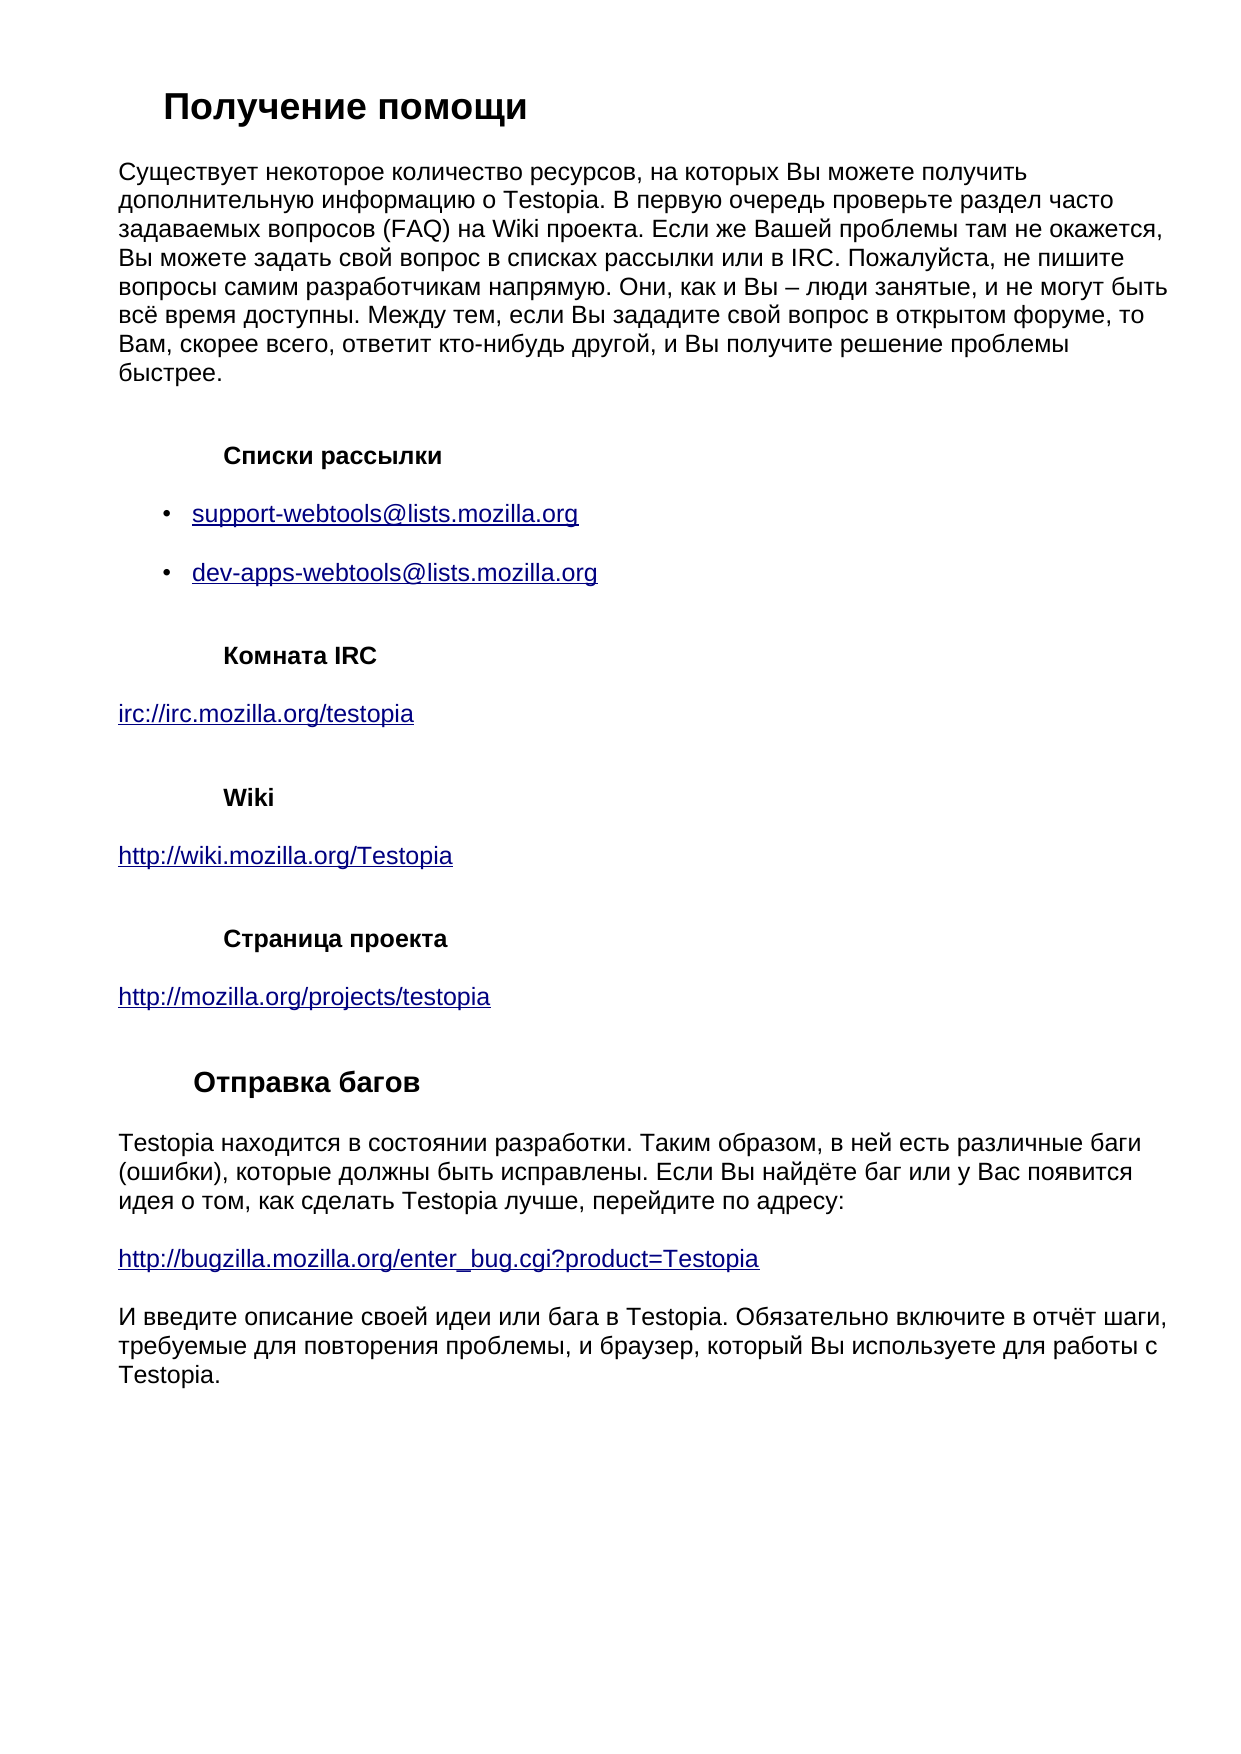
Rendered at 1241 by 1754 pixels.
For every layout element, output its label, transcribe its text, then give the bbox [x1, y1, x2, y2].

list dev-apps-webtools@lists.mozilla.org [162, 558, 1181, 587]
text irc://irc.mozilla.org/testopia [118, 699, 1181, 728]
text http://bugzilla.mozilla.org/enter_bug.cgi?product=Testopia [118, 1244, 1181, 1273]
subtitle Списки рассылки [118, 441, 1181, 470]
subtitle Получение помощи [118, 84, 1181, 127]
list support-webtools@lists.mozilla.org [162, 499, 1181, 528]
subtitle Комната IRC [118, 641, 1181, 670]
subtitle Отправка багов [118, 1065, 1181, 1099]
subtitle Wiki [118, 782, 1181, 811]
subtitle Страница проекта [118, 924, 1181, 953]
text Существует некоторое количество ресурсов, на которых Вы можете получить дополнительную информацию о Testopia. В первую очередь проверьте раздел часто задаваемых вопросов (FAQ) на Wiki проекта. Если же Вашей проблемы там не окажется, Вы можете задать свой вопрос в списках рассылки или в IRC. Пожалуйста, не пишите вопросы самим разработчикам напрямую. Они, как и Вы – люди занятые, и не могут быть всё время доступны. Между тем, если Вы зададите свой вопрос в открытом форуме, то Вам, скорее всего, ответит кто-нибудь другой, и Вы получите решение проблемы быстрее. [118, 157, 1181, 387]
text Testopia находится в состоянии разработки. Таким образом, в ней есть различные баги (ошибки), которые должны быть исправлены. Если Вы найдёте баг или у Вас появится идея о том, как сделать Testopia лучше, перейдите по адресу: [118, 1128, 1181, 1215]
subtitle http://mozilla.org/projects/testopia [118, 982, 1181, 1011]
text http://wiki.mozilla.org/Testopia [118, 841, 1181, 869]
text И введите описание своей идеи или бага в Testopia. Обязательно включите в отчёт шаги, требуемые для повторения проблемы, и браузер, который Вы используете для работы с Testopia. [118, 1302, 1181, 1389]
